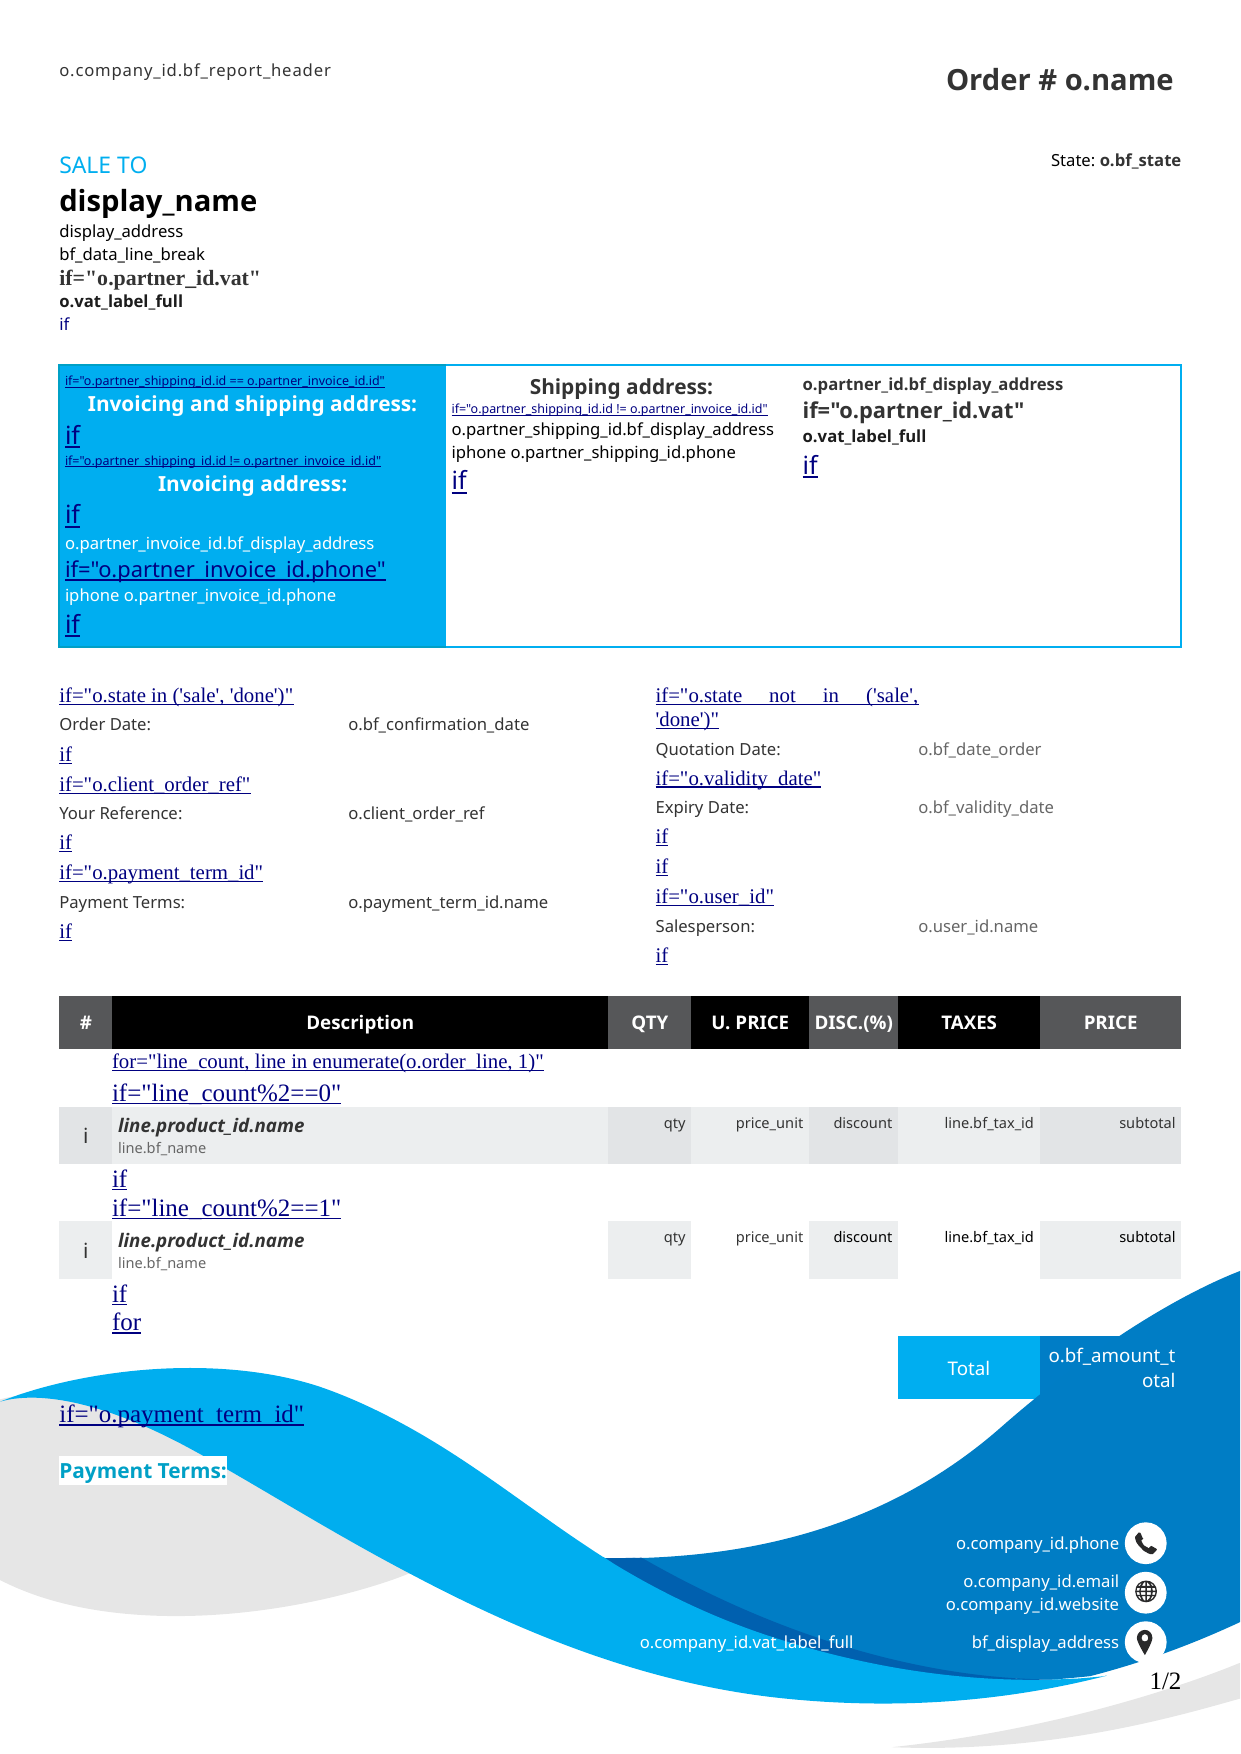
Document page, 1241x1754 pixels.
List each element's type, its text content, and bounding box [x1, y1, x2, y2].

table_cell if [112, 1279, 608, 1307]
table_cell [608, 1308, 691, 1336]
table_cell [112, 1336, 608, 1399]
table_cell [809, 1049, 898, 1078]
table_header if="o.state in ('sale', 'done')" [59, 677, 348, 707]
table_header [59, 943, 637, 967]
table_cell Payment Terms: [59, 884, 348, 913]
table_header SALE TO display_name display_address bf_data_line_break if="o.partner_id.vat" o.vat_label_full if [59, 143, 620, 336]
table_cell qty [608, 1107, 691, 1164]
table_cell [608, 1193, 691, 1221]
table_cell [691, 1164, 809, 1193]
table_cell [809, 1336, 898, 1399]
table_header Description [112, 996, 608, 1049]
table_header QTY [608, 996, 691, 1049]
table_cell Quotation Date: [655, 731, 918, 760]
table_cell [898, 1193, 1040, 1221]
table_cell if="o.payment_term_id" [59, 854, 348, 884]
table_header if="o.state not in ('sale', [655, 677, 918, 704]
table_cell [809, 1193, 898, 1221]
table_cell Salesperson: [655, 909, 918, 937]
table_cell i [59, 1107, 112, 1164]
table_cell o.bf_validity_date [918, 790, 1181, 818]
table_cell price_unit [691, 1221, 809, 1279]
table_header TAXES [898, 996, 1040, 1049]
table_cell [59, 1164, 112, 1193]
table_cell if="line_count%2==1" [112, 1193, 608, 1221]
table_cell [809, 1308, 898, 1336]
table_header if="o.partner_shipping_id.id == o.partner_invoice_id.id" Invoicing and shipping address: if if="o.partner_shipping_id.id != o.partner_invoice_id.id" Invoicing address: if o.partner_invoice_id.bf_display_address if="o.partner_invoice_id.phone" iphone o.partner_invoice_id.phone if [60, 366, 446, 646]
table_cell [691, 1308, 809, 1336]
table_cell for="line_count, line in enumerate(o.order_line, 1)" [112, 1049, 608, 1078]
table_header DISC.(%) [809, 996, 898, 1049]
table_cell line.product_id.name line.bf_name [112, 1221, 608, 1279]
table_cell [348, 824, 637, 854]
table_cell [691, 1049, 809, 1078]
table_cell [608, 1336, 691, 1399]
table_cell [59, 1308, 112, 1336]
table_cell subtotal [1040, 1221, 1181, 1279]
table_header Shipping address: if="o.partner_shipping_id.id != o.partner_invoice_id.id" o.partner_shipping_id.bf_display_address iphone o.partner_shipping_id.phone if [446, 366, 797, 646]
table_cell [1040, 1193, 1181, 1221]
table_cell if="o.validity_date" [655, 760, 918, 790]
table_cell o.user_id.name [918, 909, 1181, 937]
table_cell if [59, 913, 348, 943]
table_cell [918, 879, 1181, 908]
table_cell [898, 1049, 1040, 1078]
table_cell if [655, 937, 918, 967]
table_cell [918, 819, 1181, 848]
table_cell [348, 854, 637, 884]
table_cell [59, 1078, 112, 1107]
table_cell o.bf_date_order [918, 731, 1181, 760]
table_cell Total [898, 1336, 1040, 1399]
table_cell [809, 1078, 898, 1107]
table_cell Order Date: [59, 707, 348, 736]
table_cell [1040, 1049, 1181, 1078]
table_cell Expiry Date: [655, 790, 918, 818]
table_cell discount [809, 1221, 898, 1279]
table_cell [809, 1279, 898, 1307]
table_cell if="line_count%2==0" [112, 1078, 608, 1107]
table_cell [918, 849, 1181, 878]
table_header State: o.bf_state [620, 143, 1181, 336]
table_cell [59, 1336, 112, 1383]
table_cell for [112, 1308, 608, 1336]
text Payment Terms: [458, 1456, 963, 1485]
table_cell [608, 1279, 691, 1307]
table_cell [809, 1164, 898, 1193]
table_cell i [59, 1221, 112, 1279]
table_cell [1040, 1164, 1181, 1193]
table_header [637, 677, 655, 967]
table_cell [691, 1078, 809, 1107]
table_cell price_unit [691, 1107, 809, 1164]
table_cell [1040, 1279, 1181, 1307]
table_cell if [655, 819, 918, 848]
table_cell o.bf_amount_total [1040, 1336, 1117, 1393]
table_cell [898, 1164, 1040, 1193]
table_cell [1040, 1308, 1162, 1336]
table_cell [918, 937, 1181, 967]
table_cell o.payment_term_id.name [348, 884, 637, 913]
table_cell [898, 1279, 1040, 1307]
table_cell [1040, 1078, 1181, 1107]
table_cell if="o.client_order_ref" [59, 766, 348, 796]
table_header # [59, 996, 112, 1049]
table_cell [348, 766, 637, 796]
table_cell subtotal [1040, 1107, 1181, 1164]
table_cell [348, 913, 637, 943]
table_header PRICE [1040, 996, 1181, 1049]
table_header 'done')" [655, 705, 918, 731]
table_cell o.bf_confirmation_date [348, 707, 637, 736]
table_cell [691, 1193, 809, 1221]
table_header o.partner_id.bf_display_address if="o.partner_id.vat" o.vat_label_full if [797, 366, 1180, 646]
table_cell [898, 1308, 1040, 1336]
table_cell if [655, 849, 918, 878]
table_cell [348, 736, 637, 766]
table_cell [59, 1049, 112, 1078]
table_cell line.bf_tax_id [898, 1107, 1040, 1164]
table_cell [918, 760, 1181, 790]
table_cell [608, 1164, 691, 1193]
table_cell line.product_id.name line.bf_name [112, 1107, 608, 1164]
table_cell o.client_order_ref [348, 796, 637, 824]
table_cell [59, 1279, 112, 1307]
table_cell [691, 1279, 809, 1307]
table_cell [691, 1336, 809, 1399]
table_header [918, 677, 1181, 731]
table_cell [608, 1078, 691, 1107]
table_cell line.bf_tax_id [898, 1221, 1040, 1279]
text if="o.payment_term_id" [354, 1399, 1033, 1428]
table_header U. PRICE [691, 996, 809, 1049]
table_cell if [59, 824, 348, 854]
table_cell if [59, 736, 348, 766]
table_cell [608, 1049, 691, 1078]
table_cell if="o.user_id" [655, 879, 918, 908]
table_cell qty [608, 1221, 691, 1279]
table_cell Your Reference: [59, 796, 348, 824]
table_cell discount [809, 1107, 898, 1164]
table_header [348, 677, 637, 707]
table_cell if [112, 1164, 608, 1193]
table_cell [898, 1078, 1040, 1107]
table_cell [59, 1193, 112, 1221]
